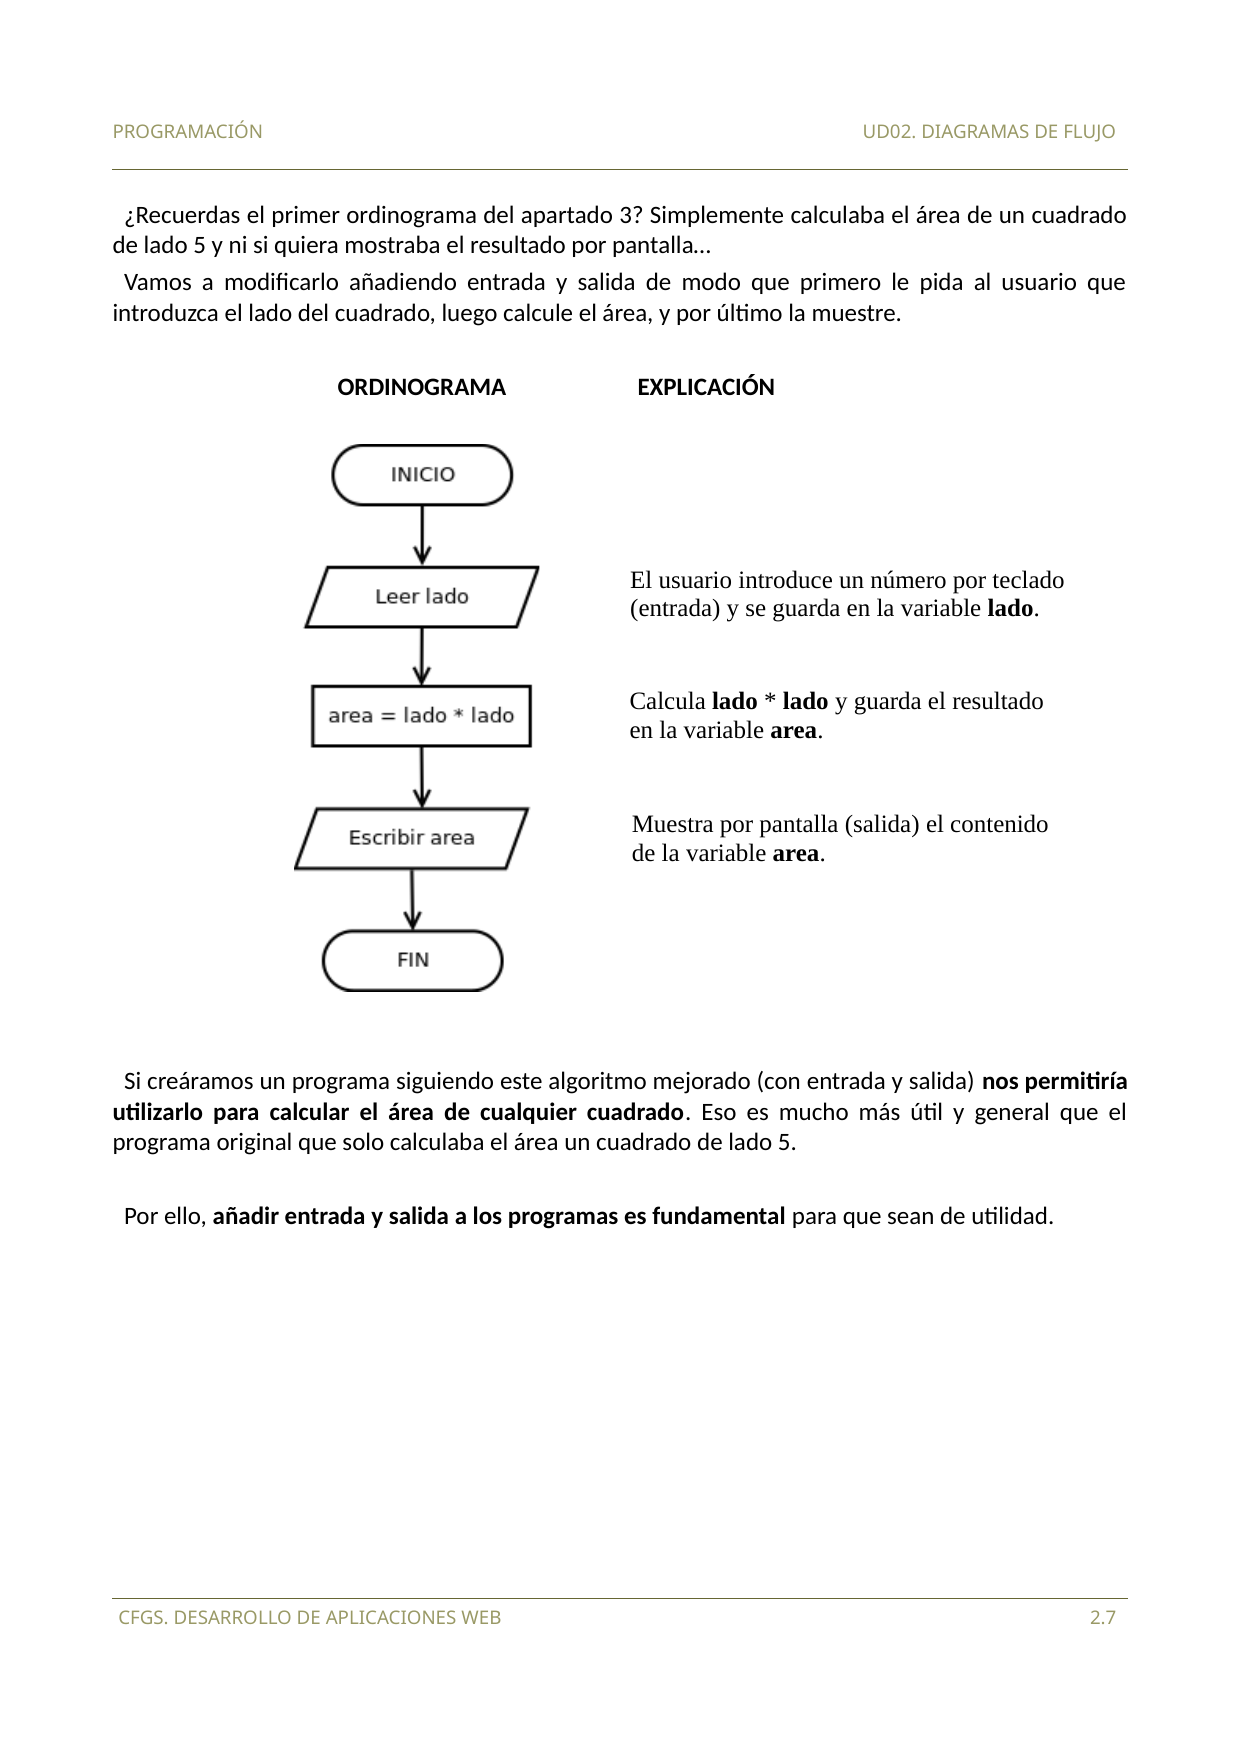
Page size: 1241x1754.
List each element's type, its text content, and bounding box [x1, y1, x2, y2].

picture [294, 444, 540, 992]
text Si creáramos un programa siguiendo este algoritmo mejorado (con entrada y salida) nos permitiría utilizarlo para calcular el área de cualquier cuadrado. Eso es mucho más útil y general que el programa original que solo calculaba el área un cuadrado de lado 5. [112, 1066, 1128, 1157]
text Por ello, añadir entrada y salida a los programas es fundamental para que sean de utilidad. [112, 1201, 1128, 1231]
text Vamos a modificarlo añadiendo entrada y salida de modo que primero le pida al usuario que introduzca el lado del cuadrado, luego calcule el área, y por último la muestre. [112, 266, 1128, 327]
text ORDINOGRAMA EXPLICACIÓN [112, 371, 1128, 401]
text ¿Recuerdas el primer ordinograma del apartado 3? Simplemente calculaba el área de un cuadrado de lado 5 y ni si quiera mostraba el resultado por pantalla… [112, 199, 1128, 260]
